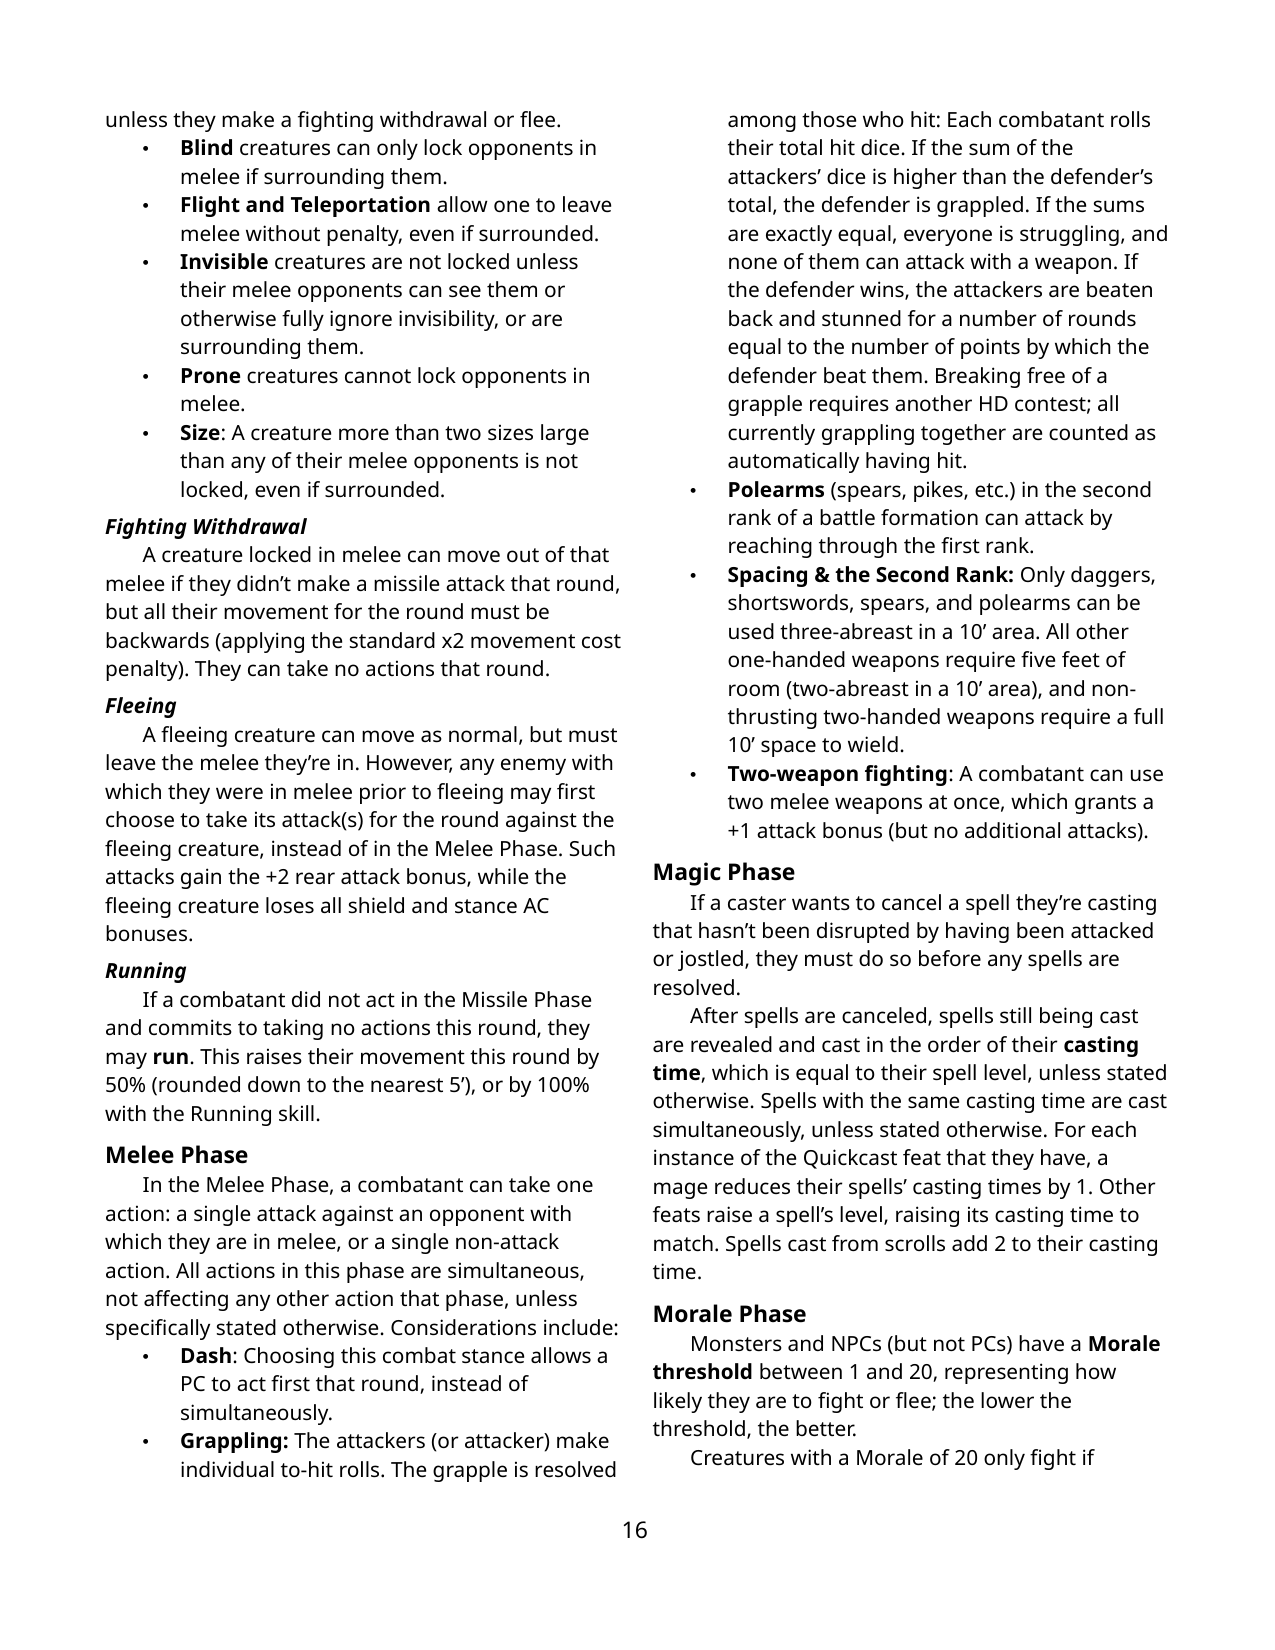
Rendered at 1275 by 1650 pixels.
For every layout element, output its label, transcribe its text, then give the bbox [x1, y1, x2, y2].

list among those who hit: Each combatant rolls their total hit dice. If the sum of the attackers’ dice is higher than the defender’s total, the defender is grappled. If the sums are exactly equal, everyone is struggling, and none of them can attack with a weapon. If the defender wins, the attackers are beaten back and stunned for a number of rounds equal to the number of points by which the defender beat them. Breaking free of a grapple requires another HD contest; all currently grappling together are counted as automatically having hit. [690, 105, 1170, 475]
list Grappling: The attackers (or attacker) make individual to-hit rolls. The grapple is resolved [142, 1426, 622, 1483]
list Flight and Teleportation allow one to leave melee without penalty, even if surrounded. [142, 190, 622, 247]
list Dash: Choosing this combat stance allows a PC to act first that round, instead of simultaneously. [142, 1341, 622, 1426]
list Invisible creatures are not locked unless their melee opponents can see them or otherwise fully ignore invisibility, or are surrounding them. [142, 247, 622, 361]
list Spacing & the Second Rank: Only daggers, shortswords, spears, and polearms can be used three-abreast in a 10’ area. All other one-handed weapons require five feet of room (two-abreast in a 10’ area), and non-thrusting two-handed weapons require a full 10’ space to wield. [690, 560, 1170, 759]
list Size: A creature more than two sizes large than any of their melee opponents is not locked, even if surrounded. [142, 418, 622, 503]
text If a caster wants to cancel a spell they’re casting that hasn’t been disrupted by having been attacked or jostled, they must do so before any spells are resolved. [652, 888, 1170, 1001]
text A creature locked in melee can move out of that melee if they didn’t make a missile attack that round, but all their movement for the round must be backwards (applying the standard x2 movement cost penalty). They can take no actions that round. [105, 541, 622, 683]
list Polearms (spears, pikes, etc.) in the second rank of a battle formation can attack by reaching through the first rank. [690, 475, 1170, 560]
list Prone creatures cannot lock opponents in melee. [142, 361, 622, 418]
text After spells are canceled, spells still being cast are revealed and cast in the order of their casting time, which is equal to their spell level, unless stated otherwise. Spells with the same casting time are cast simultaneously, unless stated otherwise. For each instance of the Quickcast feat that they have, a mage reduces their spells’ casting times by 1. Other feats raise a spell’s level, raising its casting time to match. Spells cast from scrolls add 2 to their casting time. [652, 1001, 1170, 1286]
subtitle Running [105, 957, 622, 985]
list Blind creatures can only lock opponents in melee if surrounding them. [142, 133, 622, 190]
list Two-weapon fighting: A combatant can use two melee weapons at once, which grants a +1 attack bonus (but no additional attacks). [690, 759, 1170, 844]
text unless they make a fighting withdrawal or flee. [105, 105, 622, 133]
text Creatures with a Morale of 20 only fight if [652, 1443, 1170, 1471]
text In the Melee Phase, a combatant can take one action: a single attack against an opponent with which they are in melee, or a single non-attack action. All actions in this phase are simultaneous, not affecting any other action that phase, unless specifically stated otherwise. Considerations include: [105, 1170, 622, 1341]
subtitle Morale Phase [652, 1298, 1170, 1329]
text If a combatant did not act in the Missile Phase and commits to taking no actions this round, they may run. This raises their movement this round by 50% (rounded down to the nearest 5’), or by 100% with the Running skill. [105, 985, 622, 1127]
subtitle Melee Phase [105, 1139, 622, 1170]
subtitle Magic Phase [652, 856, 1170, 888]
subtitle Fighting Withdrawal [105, 512, 622, 541]
text Monsters and NPCs (but not PCs) have a Morale threshold between 1 and 20, representing how likely they are to fight or flee; the lower the threshold, the better. [652, 1329, 1170, 1443]
subtitle Fleeing [105, 692, 622, 720]
text A fleeing creature can move as normal, but must leave the melee they’re in. However, any enemy with which they were in melee prior to fleeing may first choose to take its attack(s) for the round against the fleeing creature, instead of in the Melee Phase. Such attacks gain the +2 rear attack bonus, while the fleeing creature loses all shield and stance AC bonuses. [105, 720, 622, 948]
